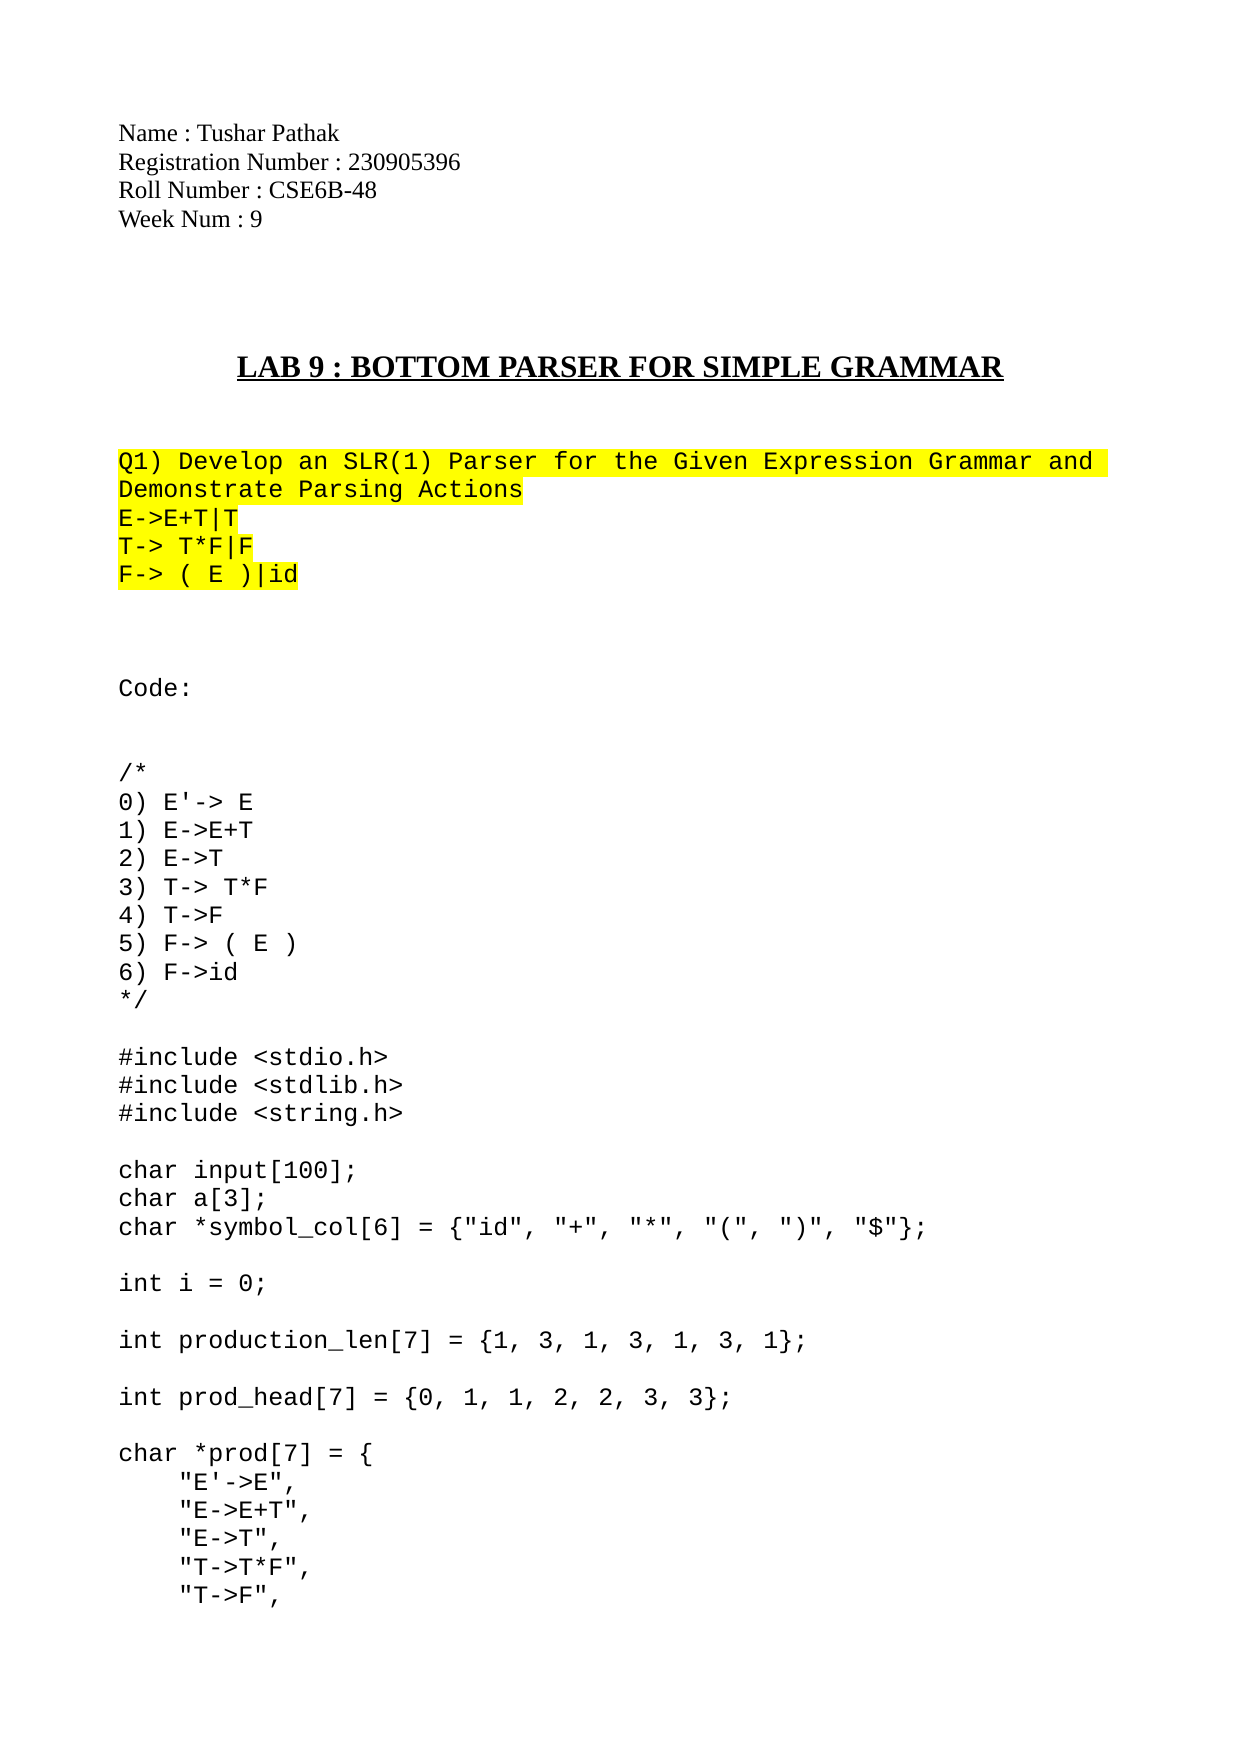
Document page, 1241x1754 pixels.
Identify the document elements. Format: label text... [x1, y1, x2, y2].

text "E->E+T", [118, 1497, 1122, 1526]
text Name : Tushar Pathak Registration Number : 230905396 Roll Number : CSE6B-48 Week Num : 9 [118, 118, 1122, 233]
text LAB 9 : BOTTOM PARSER FOR SIMPLE GRAMMAR [118, 348, 1122, 449]
text 0) E'-> E [118, 789, 1122, 817]
text #include <stdlib.h> [118, 1072, 1122, 1101]
text char *prod[7] = { [118, 1441, 1122, 1469]
text #include <string.h> [118, 1101, 1122, 1129]
text char input[100]; [118, 1157, 1122, 1186]
text 5) F-> ( E ) [118, 931, 1122, 959]
text Q1) Develop an SLR(1) Parser for the Given Expression Grammar and Demonstrate Parsing Actions [118, 449, 1122, 505]
text 2) E->T [118, 846, 1122, 874]
text "T->F", [118, 1582, 1122, 1611]
text 1) E->E+T [118, 817, 1122, 846]
text E->E+T|T [118, 505, 1122, 534]
text T-> T*F|F [118, 534, 1122, 562]
text int prod_head[7] = {0, 1, 1, 2, 2, 3, 3}; [118, 1384, 1122, 1412]
text 4) T->F [118, 902, 1122, 931]
text "T->T*F", [118, 1554, 1122, 1582]
text "E'->E", [118, 1469, 1122, 1497]
text F-> ( E )|id [118, 562, 1122, 590]
text 3) T-> T*F [118, 874, 1122, 902]
text Code: /* [118, 676, 1122, 789]
text */ [118, 987, 1122, 1016]
text char a[3]; [118, 1186, 1122, 1214]
text #include <stdio.h> [118, 1044, 1122, 1072]
text int i = 0; [118, 1271, 1122, 1299]
text 6) F->id [118, 959, 1122, 987]
text "E->T", [118, 1526, 1122, 1554]
text int production_len[7] = {1, 3, 1, 3, 1, 3, 1}; [118, 1327, 1122, 1356]
text char *symbol_col[6] = {"id", "+", "*", "(", ")", "$"}; [118, 1214, 1122, 1242]
